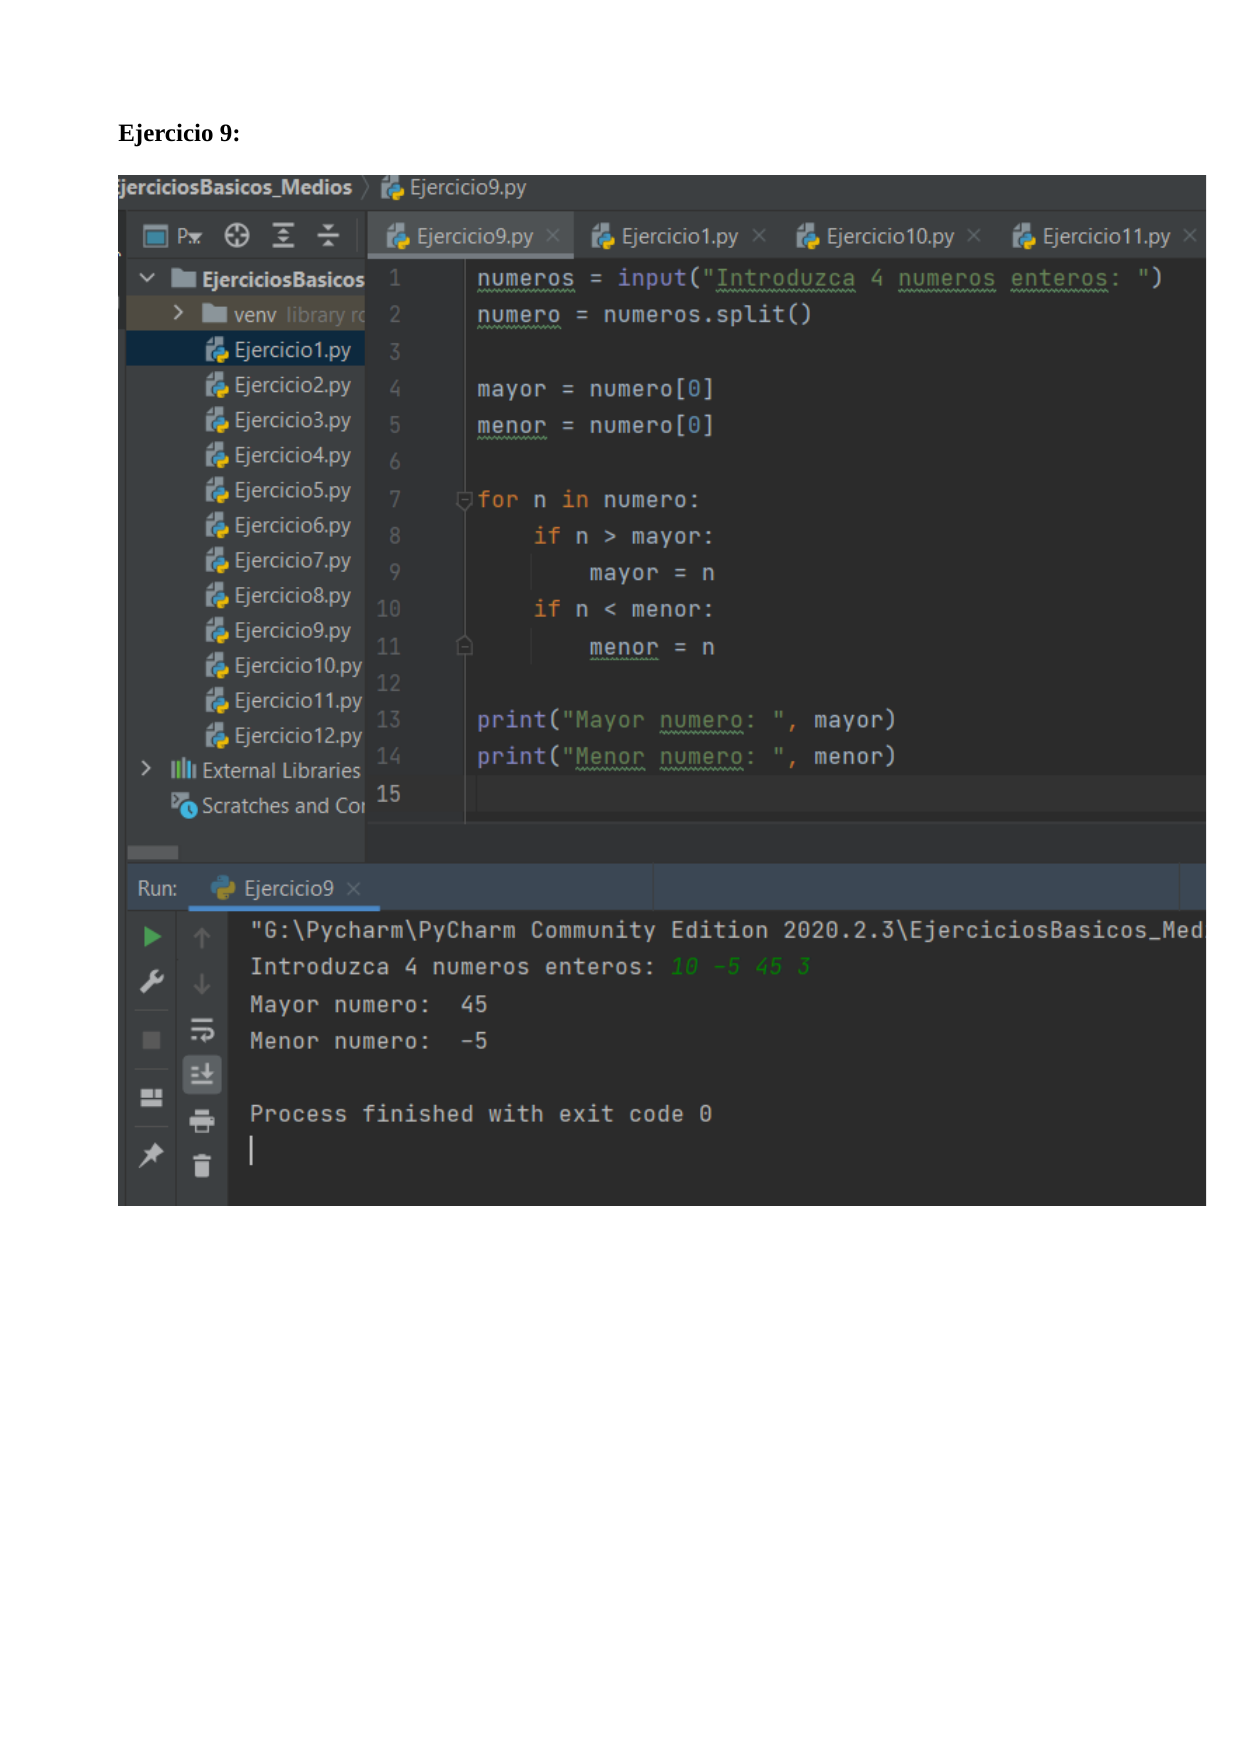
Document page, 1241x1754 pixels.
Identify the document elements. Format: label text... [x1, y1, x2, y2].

text Ejercicio 9: [118, 118, 1122, 147]
picture [118, 175, 1207, 1206]
